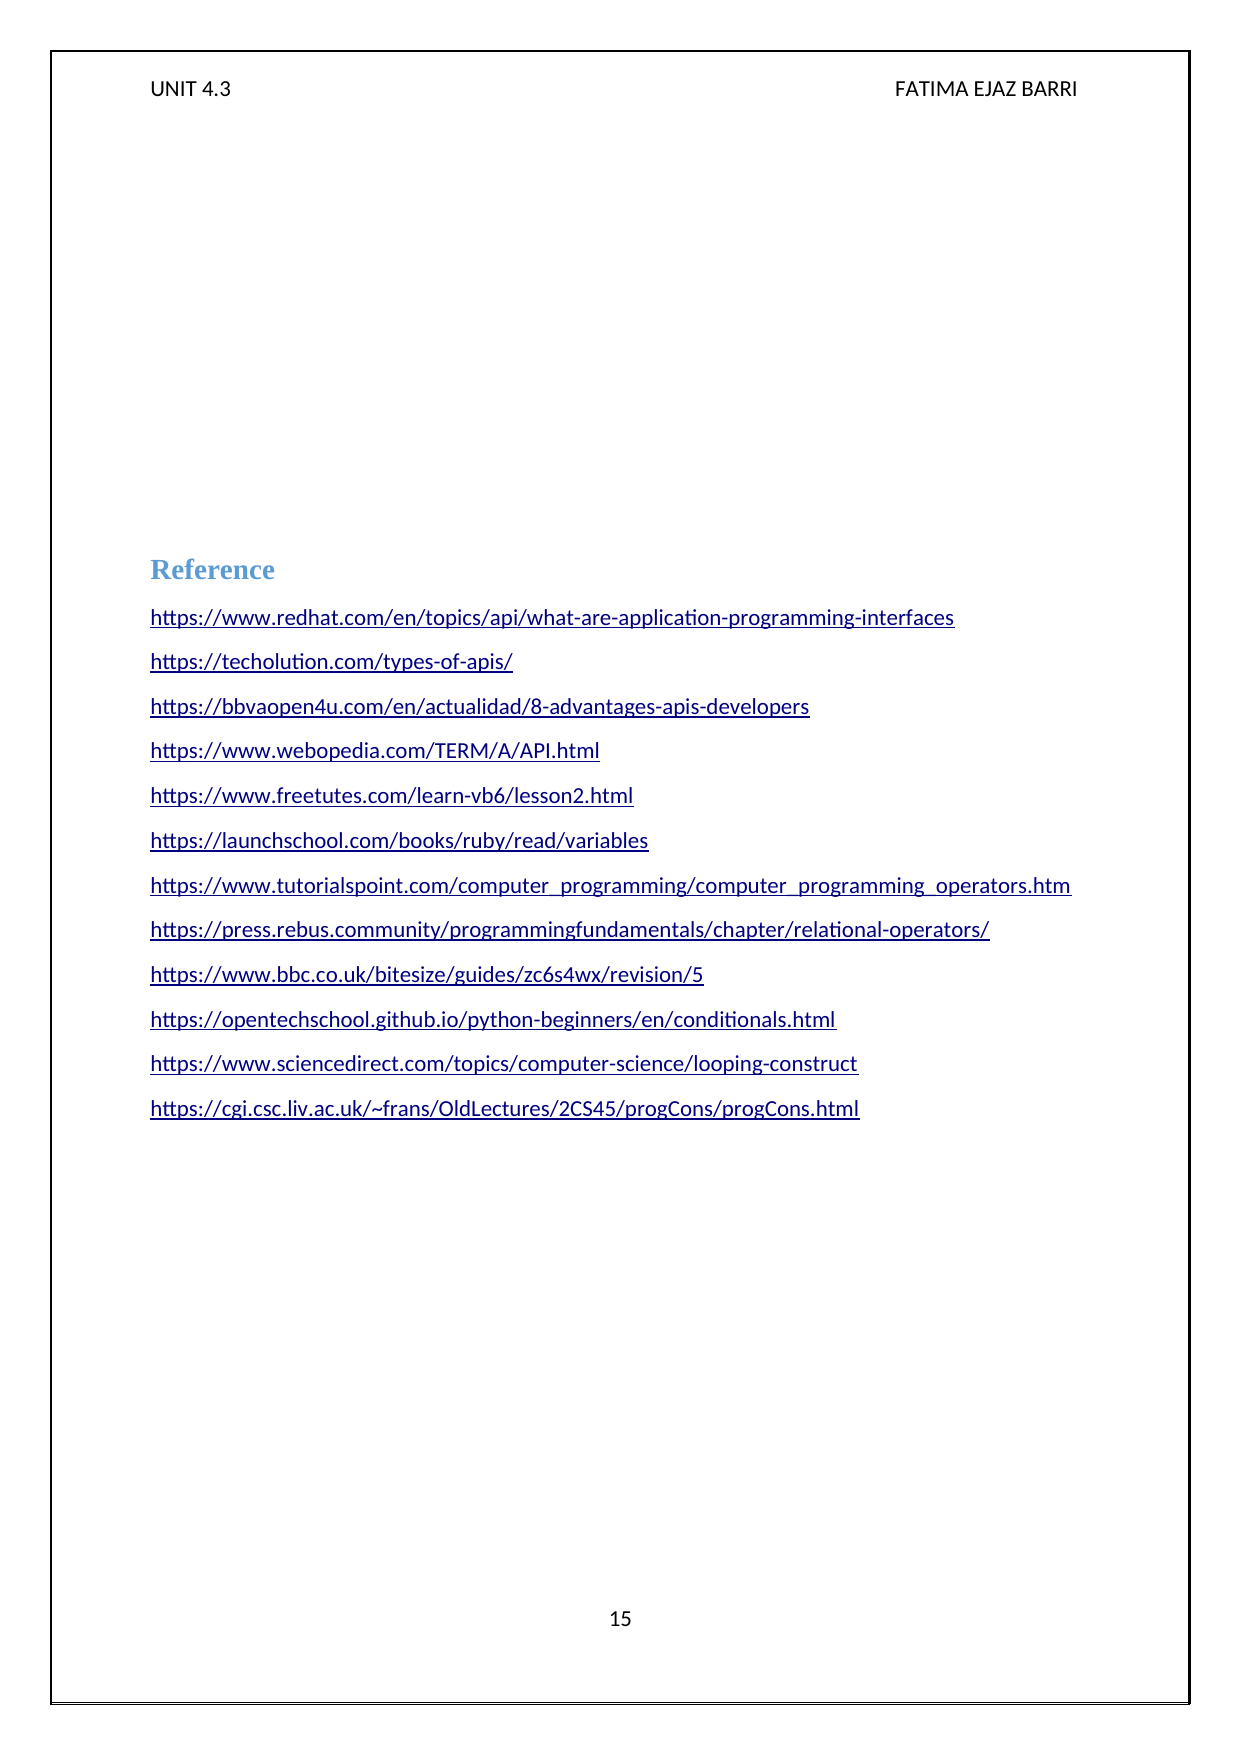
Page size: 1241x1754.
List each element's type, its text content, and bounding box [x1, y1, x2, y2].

text https://bbvaopen4u.com/en/actualidad/8-advantages-apis-developers [150, 692, 1090, 720]
text https://cgi.csc.liv.ac.uk/~frans/OldLectures/2CS45/progCons/progCons.html [150, 1094, 1090, 1122]
text https://techolution.com/types-of-apis/ [150, 647, 1090, 675]
text https://press.rebus.community/programmingfundamentals/chapter/relational-operators/ [150, 915, 1090, 943]
text https://www.sciencedirect.com/topics/computer-science/looping-construct [150, 1049, 1090, 1077]
text https://www.bbc.co.uk/bitesize/guides/zc6s4wx/revision/5 [150, 960, 1090, 988]
text Reference [150, 552, 1090, 586]
text https://www.webopedia.com/TERM/A/API.html [150, 737, 1090, 765]
text https://opentechschool.github.io/python-beginners/en/conditionals.html [150, 1005, 1090, 1033]
text https://www.freetutes.com/learn-vb6/lesson2.html [150, 781, 1090, 809]
text https://www.tutorialspoint.com/computer_programming/computer_programming_operators.htm [150, 871, 1090, 899]
text https://www.redhat.com/en/topics/api/what-are-application-programming-interfaces [150, 603, 1090, 631]
text https://launchschool.com/books/ruby/read/variables [150, 826, 1090, 854]
